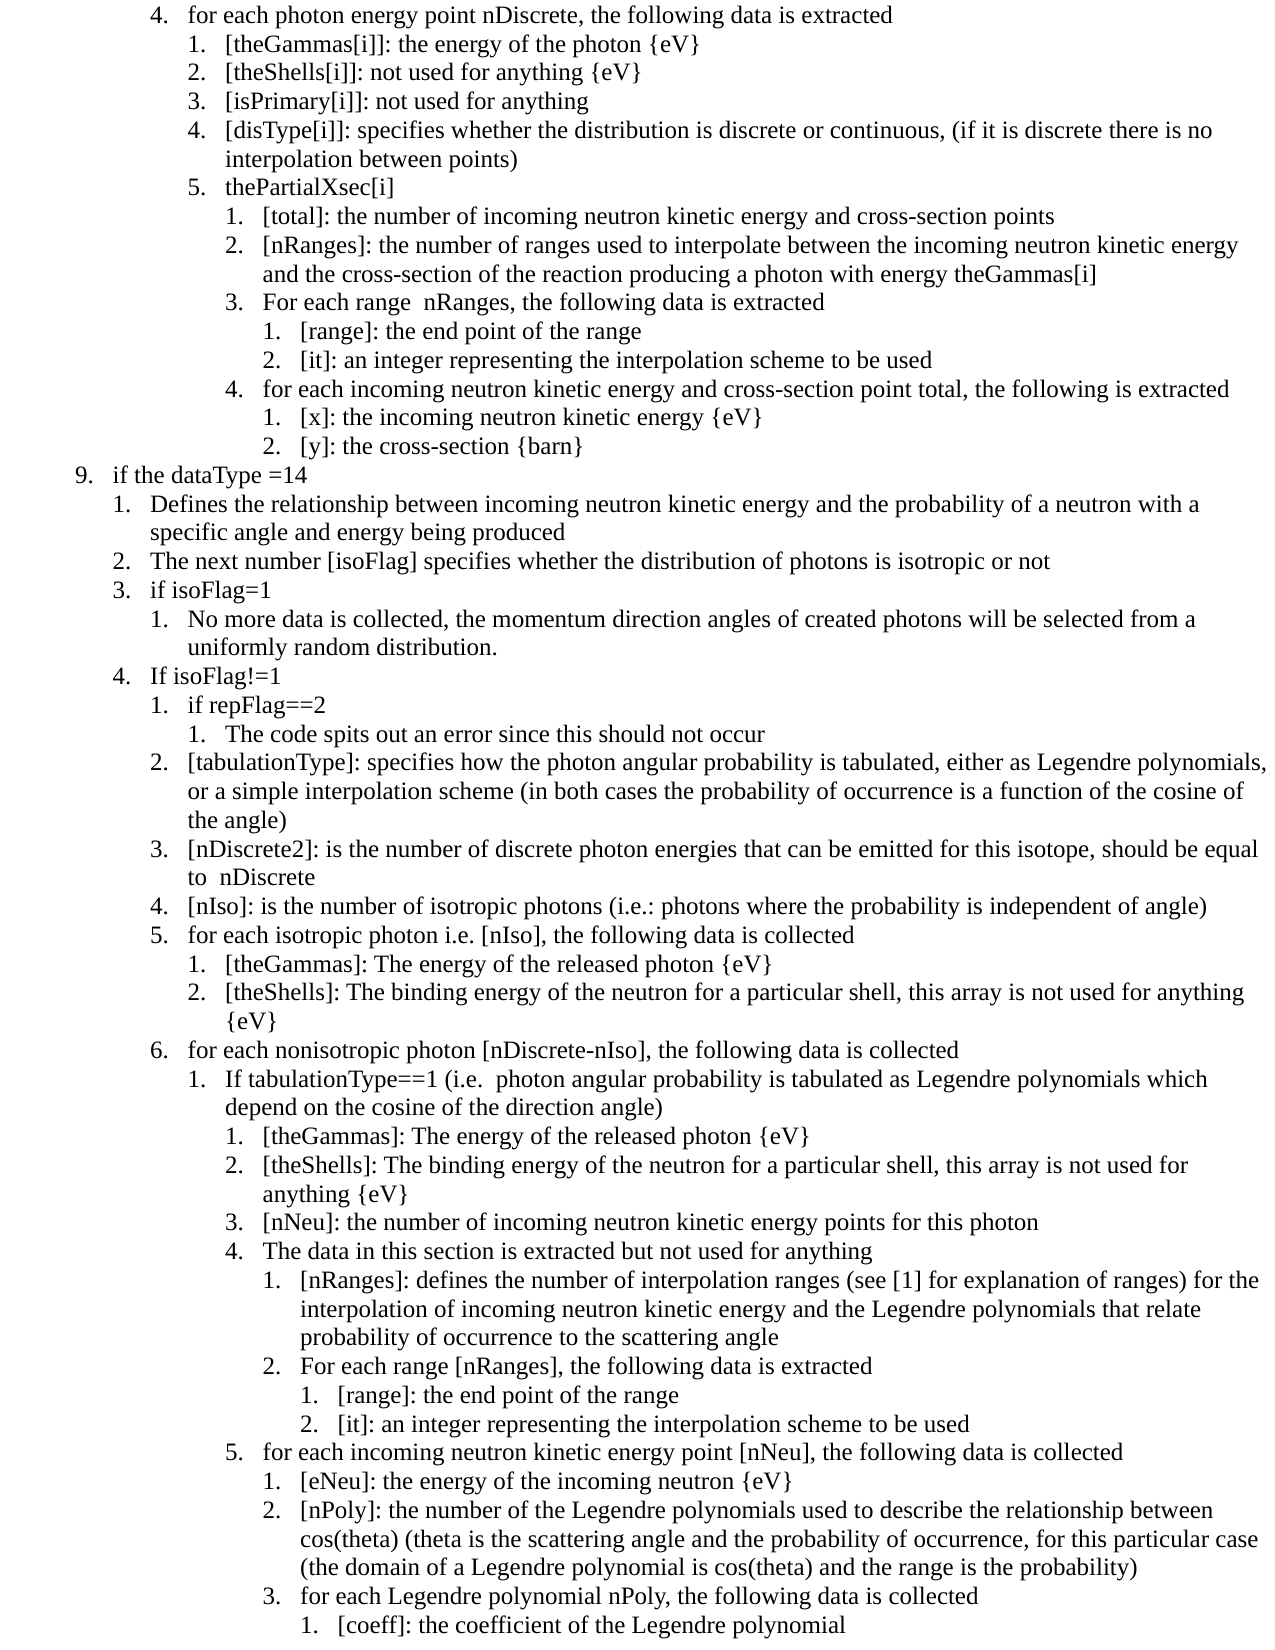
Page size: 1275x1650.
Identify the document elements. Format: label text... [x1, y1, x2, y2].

list [nNeu]: the number of incoming neutron kinetic energy points for this photon [225, 1207, 1275, 1236]
list [nRanges]: the number of ranges used to interpolate between the incoming neutron kinetic energy and the cross-section of the reaction producing a photon with energy theGammas[i] [225, 230, 1275, 287]
list For each range [nRanges], the following data is extracted [262, 1351, 1275, 1380]
list [it]: an integer representing the interpolation scheme to be used [300, 1409, 1275, 1437]
list The code spits out an error since this should not occur [187, 719, 1275, 747]
list [range]: the end point of the range [300, 1380, 1275, 1409]
list [eNeu]: the energy of the incoming neutron {eV} [262, 1466, 1275, 1495]
list [total]: the number of incoming neutron kinetic energy and cross-section points [225, 201, 1275, 230]
list [it]: an integer representing the interpolation scheme to be used [262, 345, 1275, 374]
list [tabulationType]: specifies how the photon angular probability is tabulated, either as Legendre polynomials, or a simple interpolation scheme (in both cases the probability of occurrence is a function of the cosine of the angle) [150, 747, 1275, 834]
list [coeff]: the coefficient of the Legendre polynomial [300, 1610, 1275, 1639]
list [theShells]: The binding energy of the neutron for a particular shell, this array is not used for anything {eV} [225, 1150, 1275, 1207]
list for each incoming neutron kinetic energy and cross-section point total, the following is extracted [225, 374, 1275, 402]
list Defines the relationship between incoming neutron kinetic energy and the probability of a neutron with a specific angle and energy being produced [112, 489, 1275, 546]
list [y]: the cross-section {barn} [262, 431, 1275, 460]
list for each incoming neutron kinetic energy point [nNeu], the following data is collected [225, 1437, 1275, 1466]
list [nIso]: is the number of isotropic photons (i.e.: photons where the probability is independent of angle) [150, 891, 1275, 920]
list if repFlag==2 [150, 690, 1275, 719]
list for each Legendre polynomial nPoly, the following data is collected [262, 1581, 1275, 1610]
list for each isotropic photon i.e. [nIso], the following data is collected [150, 920, 1275, 949]
list if isoFlag=1 [112, 575, 1275, 604]
list [theGammas]: The energy of the released photon {eV} [187, 949, 1275, 977]
list [nRanges]: defines the number of interpolation ranges (see [1] for explanation of ranges) for the interpolation of incoming neutron kinetic energy and the Legendre polynomials that relate probability of occurrence to the scattering angle [262, 1265, 1275, 1351]
list The data in this section is extracted but not used for anything [225, 1236, 1275, 1265]
list [theGammas[i]]: the energy of the photon {eV} [187, 29, 1275, 57]
list No more data is collected, the momentum direction angles of created photons will be selected from a uniformly random distribution. [150, 604, 1275, 661]
list thePartialXsec[i] [187, 172, 1275, 201]
list [isPrimary[i]]: not used for anything [187, 86, 1275, 115]
list [theGammas]: The energy of the released photon {eV} [225, 1121, 1275, 1150]
list for each photon energy point nDiscrete, the following data is extracted [150, 0, 1275, 29]
list [nPoly]: the number of the Legendre polynomials used to describe the relationship between cos(theta) (theta is the scattering angle and the probability of occurrence, for this particular case (the domain of a Legendre polynomial is cos(theta) and the range is the probability) [262, 1495, 1275, 1581]
list For each range nRanges, the following data is extracted [225, 287, 1275, 316]
list if the dataType =14 [75, 460, 1275, 489]
list for each nonisotropic photon [nDiscrete-nIso], the following data is collected [150, 1035, 1275, 1064]
list [nDiscrete2]: is the number of discrete photon energies that can be emitted for this isotope, should be equal to nDiscrete [150, 834, 1275, 891]
list If tabulationType==1 (i.e. photon angular probability is tabulated as Legendre polynomials which depend on the cosine of the direction angle) [187, 1064, 1275, 1121]
list [theShells]: The binding energy of the neutron for a particular shell, this array is not used for anything {eV} [187, 977, 1275, 1035]
list [disType[i]]: specifies whether the distribution is discrete or continuous, (if it is discrete there is no interpolation between points) [187, 115, 1275, 172]
list The next number [isoFlag] specifies whether the distribution of photons is isotropic or not [112, 546, 1275, 575]
list [theShells[i]]: not used for anything {eV} [187, 57, 1275, 86]
list If isoFlag!=1 [112, 661, 1275, 690]
list [x]: the incoming neutron kinetic energy {eV} [262, 402, 1275, 431]
list [range]: the end point of the range [262, 316, 1275, 345]
